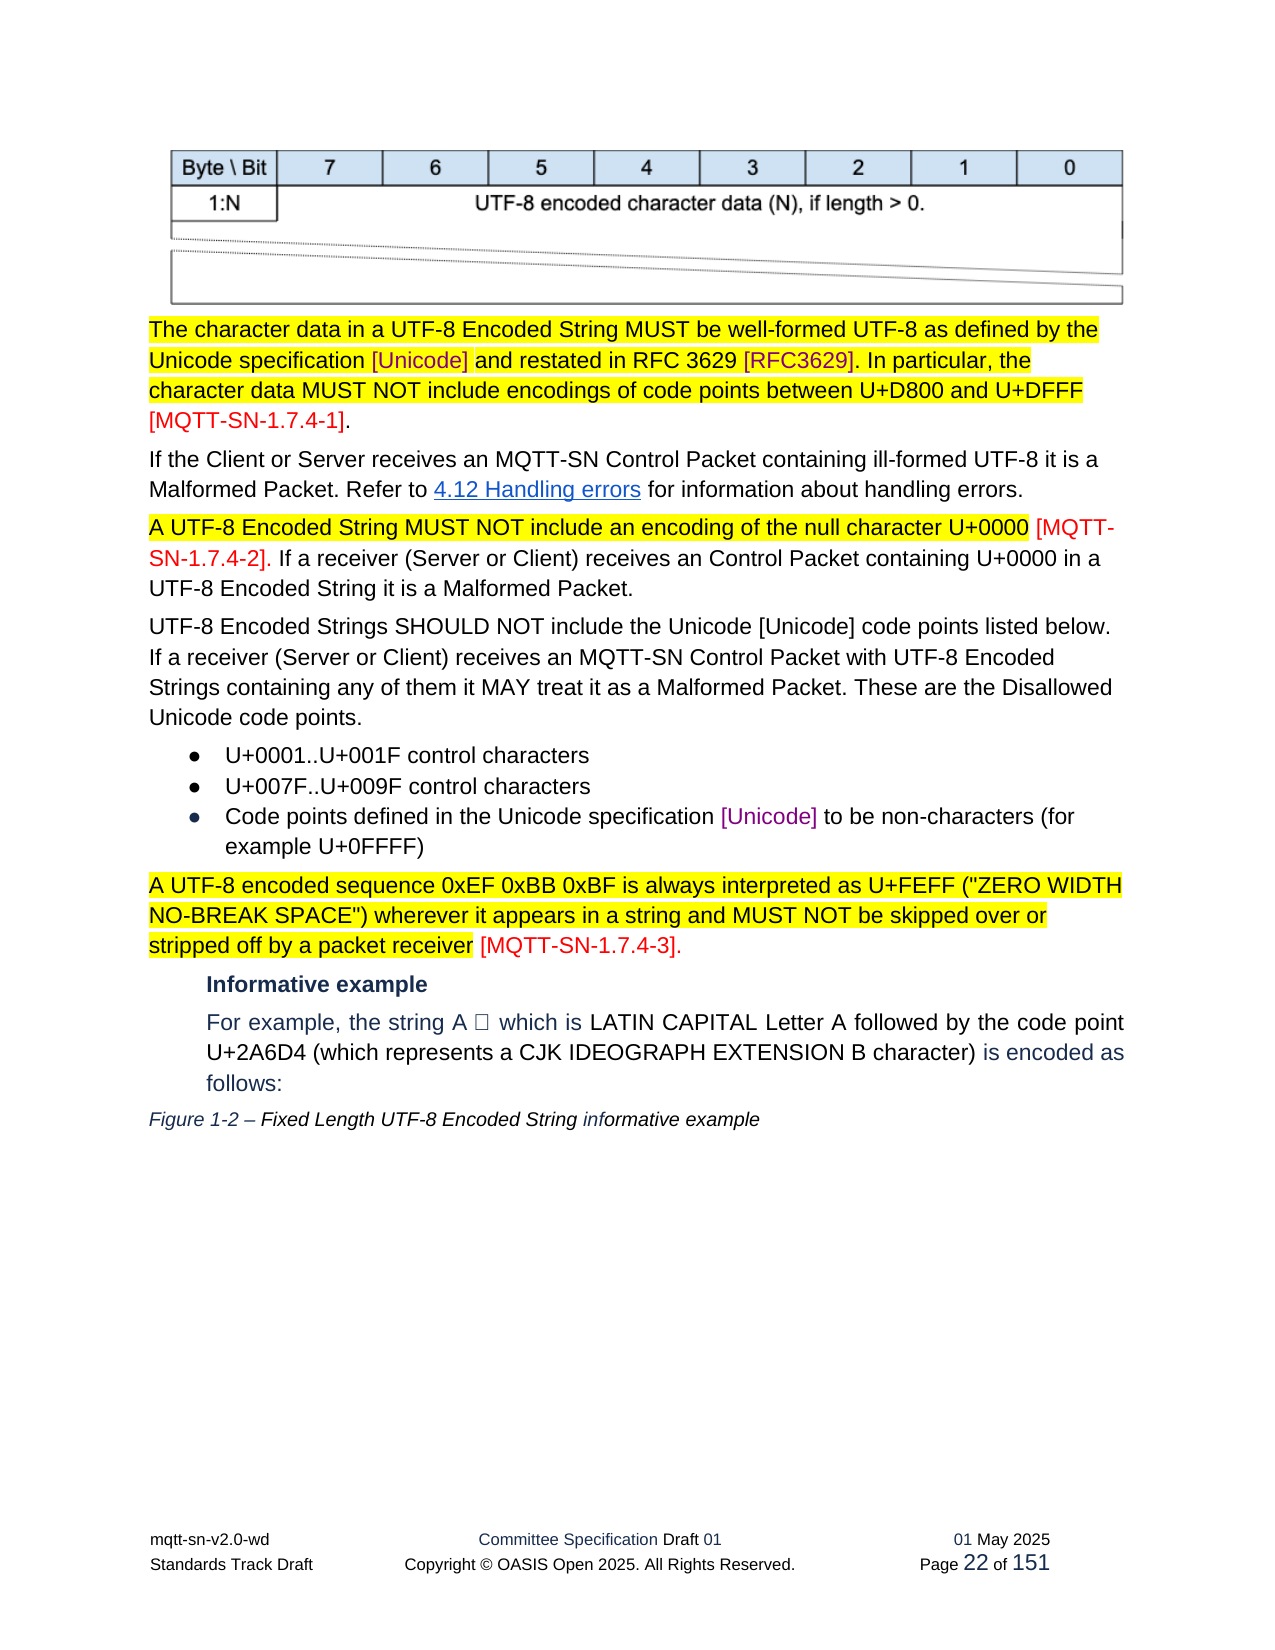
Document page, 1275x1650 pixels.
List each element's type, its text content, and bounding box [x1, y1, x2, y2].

text If the Client or Server receives an MQTT-SN Control Packet containing ill-formed UTF-8 it is a Malformed Packet. Refer to 4.12 Handling errors for information about handling errors. [148, 446, 1124, 502]
text UTF-8 Encoded Strings SHOULD NOT include the Unicode [Unicode] code points listed below. If a receiver (Server or Client) receives an MQTT-SN Control Packet with UTF-8 Encoded Strings containing any of them it MAY treat it as a Malformed Packet. These are the Disallowed Unicode code points. [148, 613, 1124, 730]
picture [148, 150, 1124, 305]
list Code points defined in the Unicode specification [Unicode] to be non-characters (for example U+0FFFF) [187, 803, 1125, 859]
text The character data in a UTF-8 Encoded String MUST be well-formed UTF-8 as defined by the Unicode specification [Unicode] and restated in RFC 3629 [RFC3629]. In particular, the character data MUST NOT include encodings of code points between U+D800 and U+DFFF [MQTT-SN-1.7.4-1]. [148, 316, 1124, 433]
text For example, the string A𪛔 which is LATIN CAPITAL Letter A followed by the code point U+2A6D4 (which represents a CJK IDEOGRAPH EXTENSION B character) is encoded as follows: [206, 1009, 1124, 1096]
list U+007F..U+009F control characters [187, 773, 1125, 799]
text A UTF-8 encoded sequence 0xEF 0xBB 0xBF is always interpreted as U+FEFF ("ZERO WIDTH NO-BREAK SPACE") wherever it appears in a string and MUST NOT be skipped over or stripped off by a packet receiver [MQTT-SN-1.7.4-3]. [148, 872, 1124, 958]
text Informative example [206, 971, 1124, 997]
text A UTF-8 Encoded String MUST NOT include an encoding of the null character U+0000 [MQTT-SN-1.7.4-2]. If a receiver (Server or Client) receives an Control Packet containing U+0000 in a UTF-8 Encoded String it is a Malformed Packet. [148, 514, 1124, 601]
text Figure 1-2 – Fixed Length UTF-8 Encoded String informative example [148, 1108, 1124, 1131]
list U+0001..U+001F control characters [187, 742, 1125, 769]
